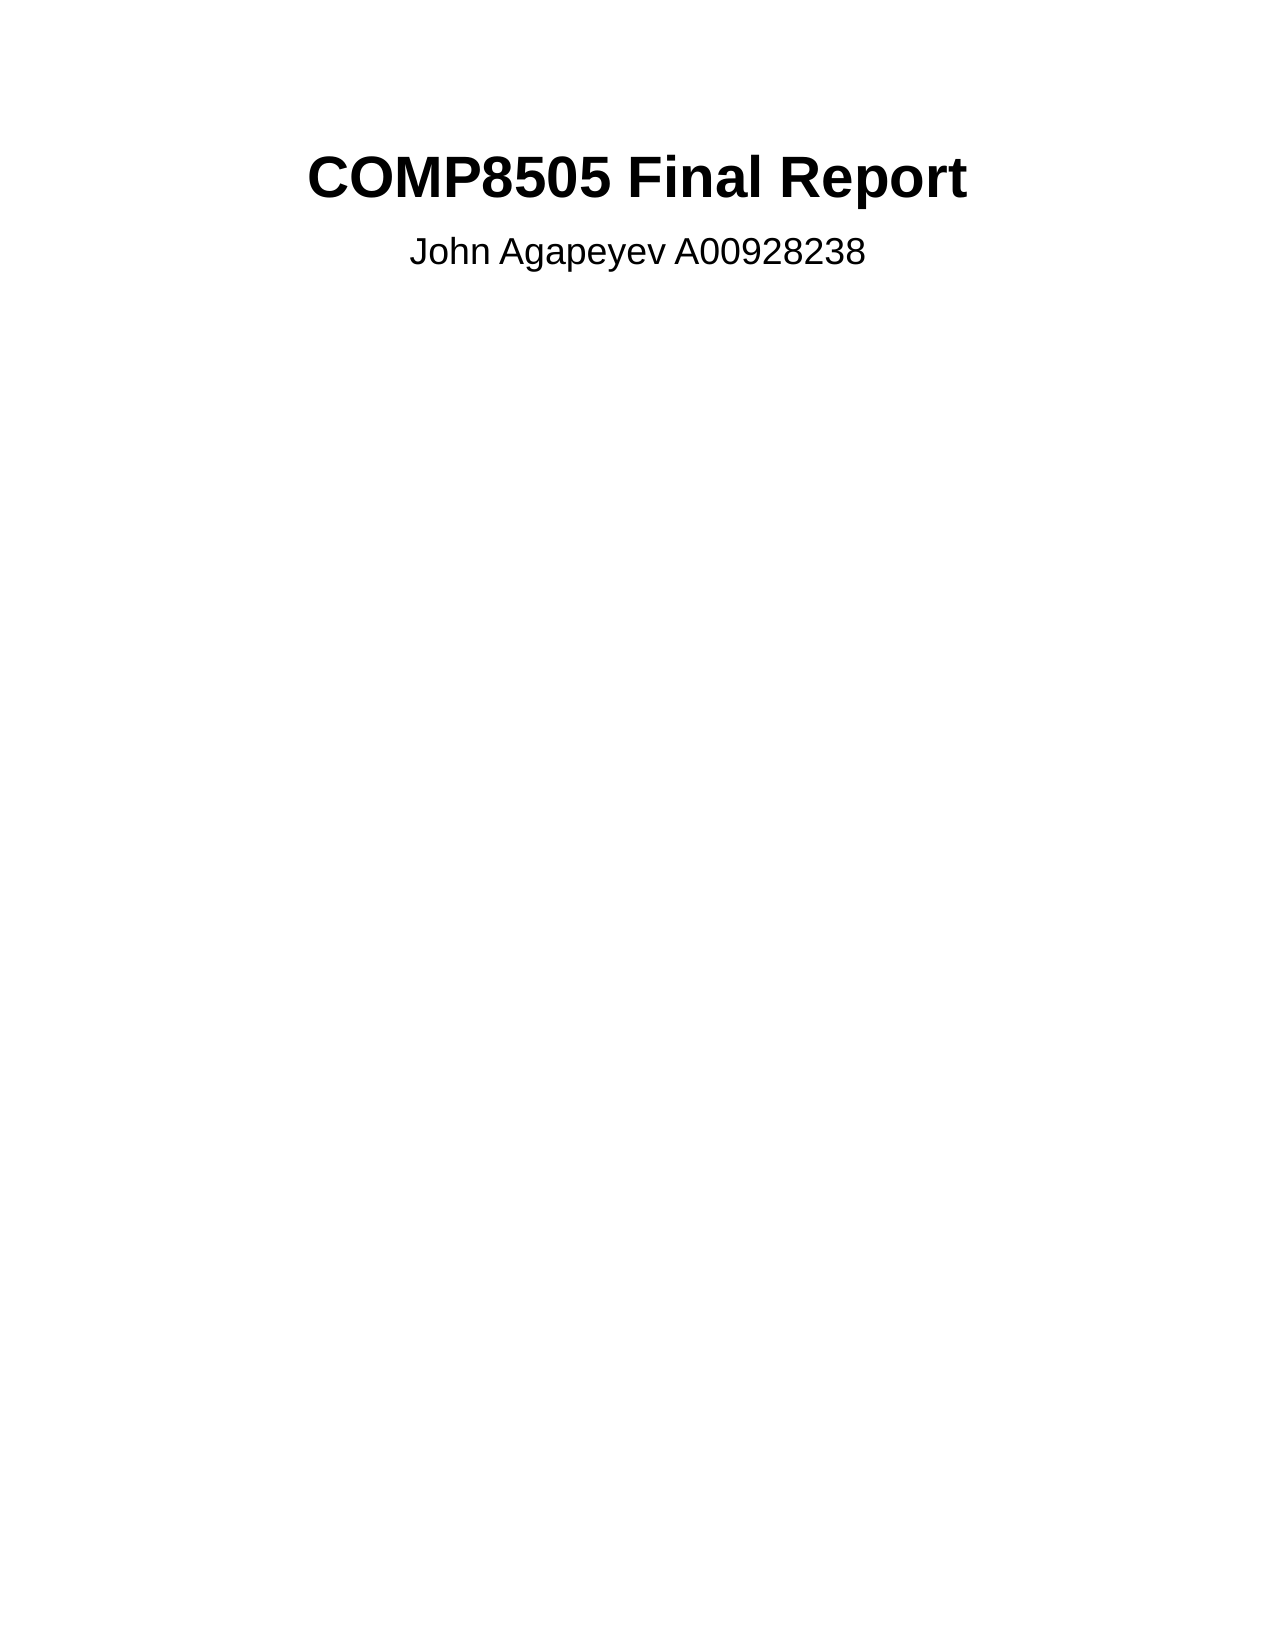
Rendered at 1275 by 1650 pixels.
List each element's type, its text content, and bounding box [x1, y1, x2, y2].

subtitle John Agapeyev A00928238 [118, 229, 1157, 272]
title COMP8505 Final Report [118, 143, 1157, 210]
